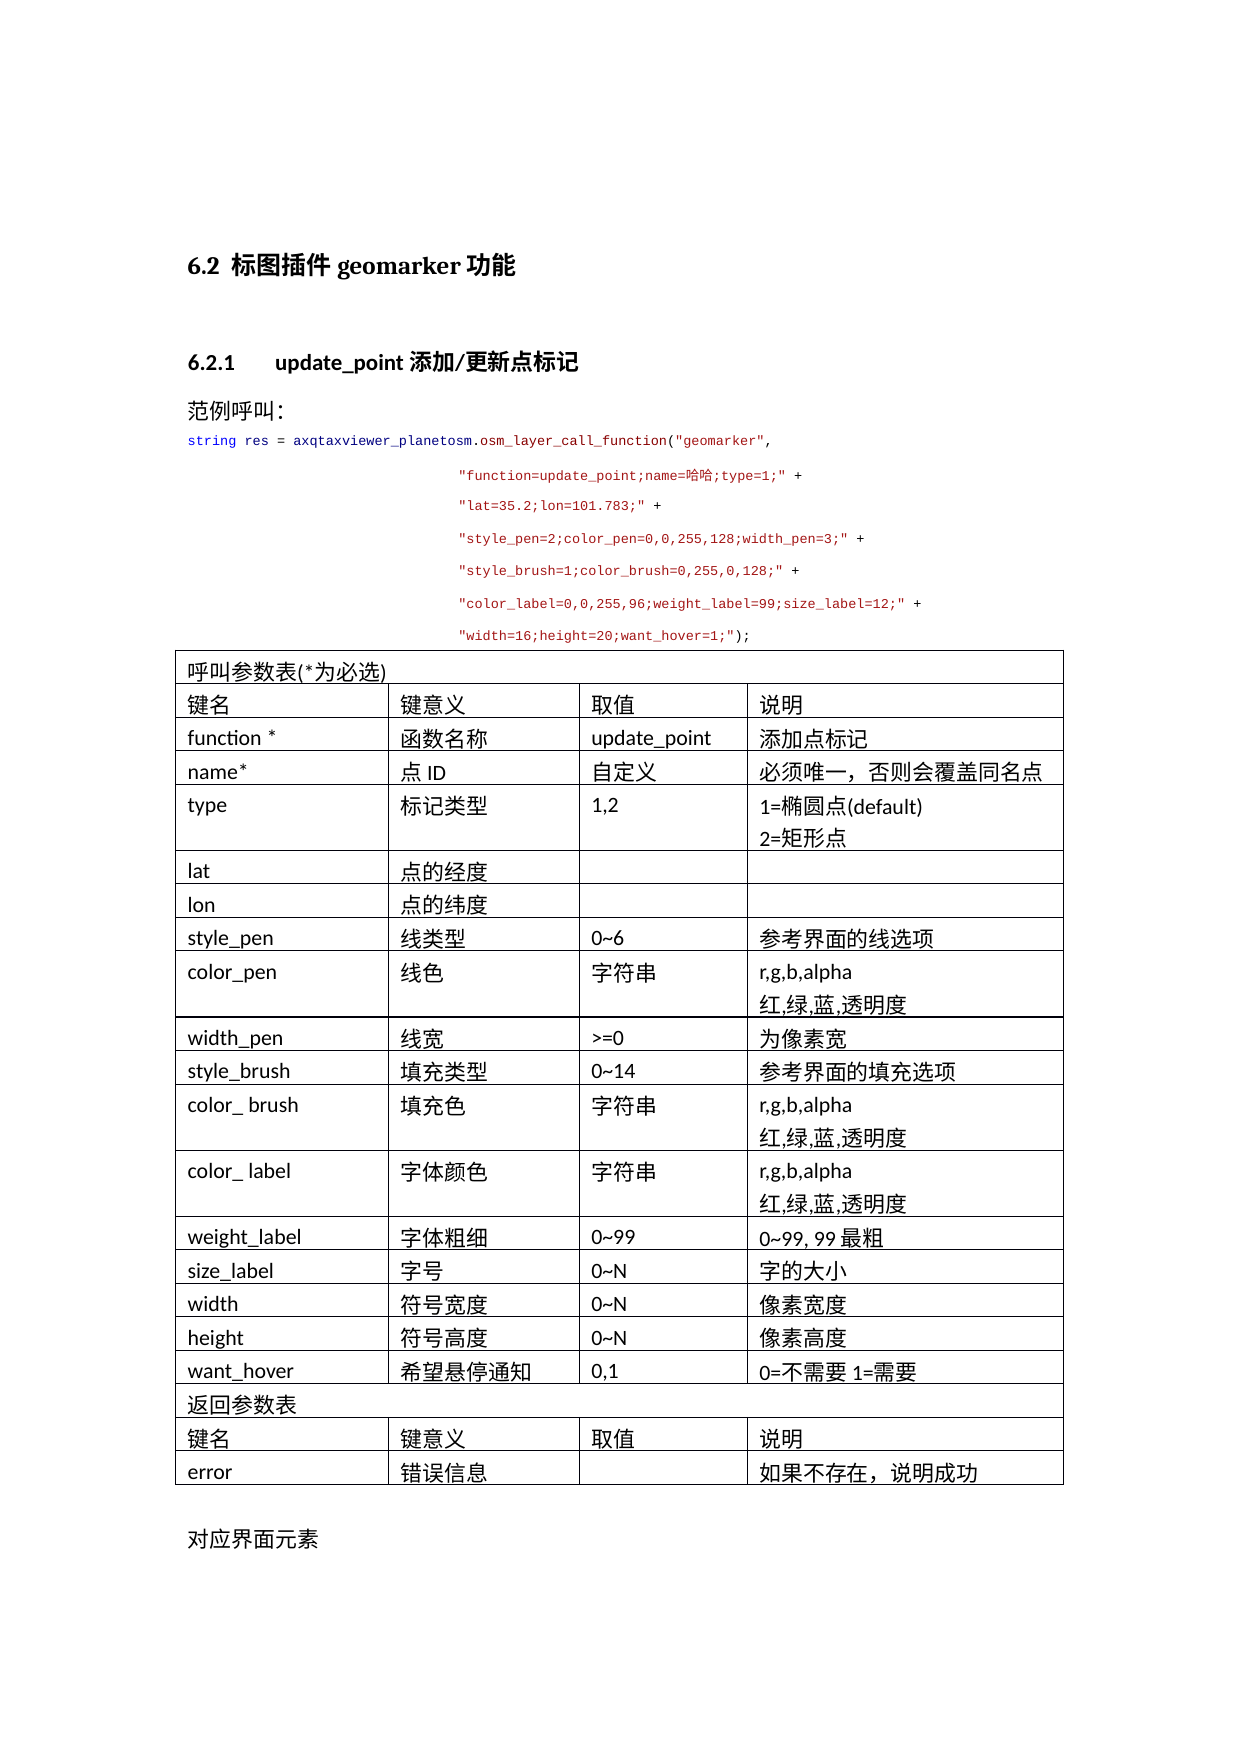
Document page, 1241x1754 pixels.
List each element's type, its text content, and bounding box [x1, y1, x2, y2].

table_cell 线类型 [389, 918, 579, 950]
text 对应界面元素 [187, 1517, 1053, 1550]
table_cell 如果不存在，说明成功 [748, 1451, 1063, 1484]
table_cell 点的纬度 [389, 884, 579, 917]
table_cell 添加点标记 [748, 718, 1063, 750]
table_cell width [176, 1284, 388, 1316]
text "color_label=0,0,255,96;weight_label=99;size_label=12;" + [187, 584, 1053, 617]
table_cell 标记类型 [389, 785, 579, 850]
table_cell 字的大小 [748, 1250, 1063, 1283]
table_cell type [176, 785, 388, 850]
table_cell want_hover [176, 1351, 388, 1383]
table_cell 说明 [748, 1418, 1063, 1450]
table_cell color_ label [176, 1151, 388, 1216]
table_cell style_pen [176, 918, 388, 950]
table_cell 0,1 [580, 1351, 747, 1383]
table_cell 字号 [389, 1250, 579, 1283]
table_cell 0~6 [580, 918, 747, 950]
table_cell 0~14 [580, 1051, 747, 1083]
text "lat=35.2;lon=101.783;" + [187, 487, 1053, 519]
table_cell function * [176, 718, 388, 750]
table_cell r,g,b,alpha 红,绿,蓝,透明度 [748, 1151, 1063, 1216]
table_cell 取值 [580, 1418, 747, 1450]
table_cell weight_label [176, 1217, 388, 1249]
table_cell color_pen [176, 951, 388, 1016]
table_cell 字体颜色 [389, 1151, 579, 1216]
table_cell 填充色 [389, 1085, 579, 1149]
table_cell 填充类型 [389, 1051, 579, 1083]
table_cell 像素高度 [748, 1317, 1063, 1350]
table_cell 希望悬停通知 [389, 1351, 579, 1383]
subtitle update_point 添加/更新点标记 [187, 324, 1053, 389]
table_cell 说明 [748, 684, 1063, 717]
table_cell 为像素宽 [748, 1018, 1063, 1050]
table_cell 符号高度 [389, 1317, 579, 1350]
table_cell 参考界面的线选项 [748, 918, 1063, 950]
table_cell error [176, 1451, 388, 1484]
table_cell r,g,b,alpha 红,绿,蓝,透明度 [748, 1085, 1063, 1149]
table_cell 必须唯一，否则会覆盖同名点 [748, 751, 1063, 784]
table_cell 0~99, 99最粗 [748, 1217, 1063, 1249]
table_cell 字符串 [580, 1151, 747, 1216]
table_cell lon [176, 884, 388, 917]
table_cell 函数名称 [389, 718, 579, 750]
table_cell 字符串 [580, 1085, 747, 1149]
subtitle 标图插件 geomarker 功能 [187, 227, 1053, 292]
table_cell 参考界面的填充选项 [748, 1051, 1063, 1083]
table_cell [748, 851, 1063, 883]
table_cell 0=不需要 1=需要 [748, 1351, 1063, 1383]
table_cell 像素宽度 [748, 1284, 1063, 1316]
table_cell 0~N [580, 1250, 747, 1283]
table_cell 线宽 [389, 1018, 579, 1050]
table_cell 符号宽度 [389, 1284, 579, 1316]
text "width=16;height=20;want_hover=1;"); [187, 617, 1053, 649]
table_cell [580, 851, 747, 883]
table_cell [580, 1451, 747, 1484]
table_cell color_ brush [176, 1085, 388, 1149]
text 范例呼叫： [187, 389, 1053, 422]
table_cell [580, 884, 747, 917]
table_cell 错误信息 [389, 1451, 579, 1484]
table_cell >=0 [580, 1018, 747, 1050]
table_cell 0~99 [580, 1217, 747, 1249]
table_cell 0~N [580, 1317, 747, 1350]
text "style_brush=1;color_brush=0,255,0,128;" + [187, 552, 1053, 584]
table_cell height [176, 1317, 388, 1350]
text "style_pen=2;color_pen=0,0,255,128;width_pen=3;" + [187, 519, 1053, 552]
table_cell update_point [580, 718, 747, 750]
table_cell 返回参数表 [176, 1384, 1063, 1417]
table_cell 键名 [176, 684, 388, 717]
table_cell 键意义 [389, 684, 579, 717]
table_cell name* [176, 751, 388, 784]
table_cell [748, 884, 1063, 917]
table_cell style_brush [176, 1051, 388, 1083]
table_cell 键意义 [389, 1418, 579, 1450]
table_cell 字符串 [580, 951, 747, 1016]
table_cell 键名 [176, 1418, 388, 1450]
table_cell 自定义 [580, 751, 747, 784]
table_cell r,g,b,alpha 红,绿,蓝,透明度 [748, 951, 1063, 1016]
table_cell 点的经度 [389, 851, 579, 883]
table_cell 字体粗细 [389, 1217, 579, 1249]
table_cell 1,2 [580, 785, 747, 850]
table_cell 1=椭圆点(default) 2=矩形点 [748, 785, 1063, 850]
table_cell 取值 [580, 684, 747, 717]
table_cell lat [176, 851, 388, 883]
table_header 呼叫参数表(*为必选) [176, 651, 1063, 683]
text string res = axqtaxviewer_planetosm.osm_layer_call_function("geomarker", [187, 422, 1053, 454]
table_cell 0~N [580, 1284, 747, 1316]
table_cell size_label [176, 1250, 388, 1283]
table_cell 点ID [389, 751, 579, 784]
text "function=update_point;name=哈哈;type=1;" + [187, 454, 1053, 487]
table_cell 线色 [389, 951, 579, 1016]
table_cell width_pen [176, 1018, 388, 1050]
